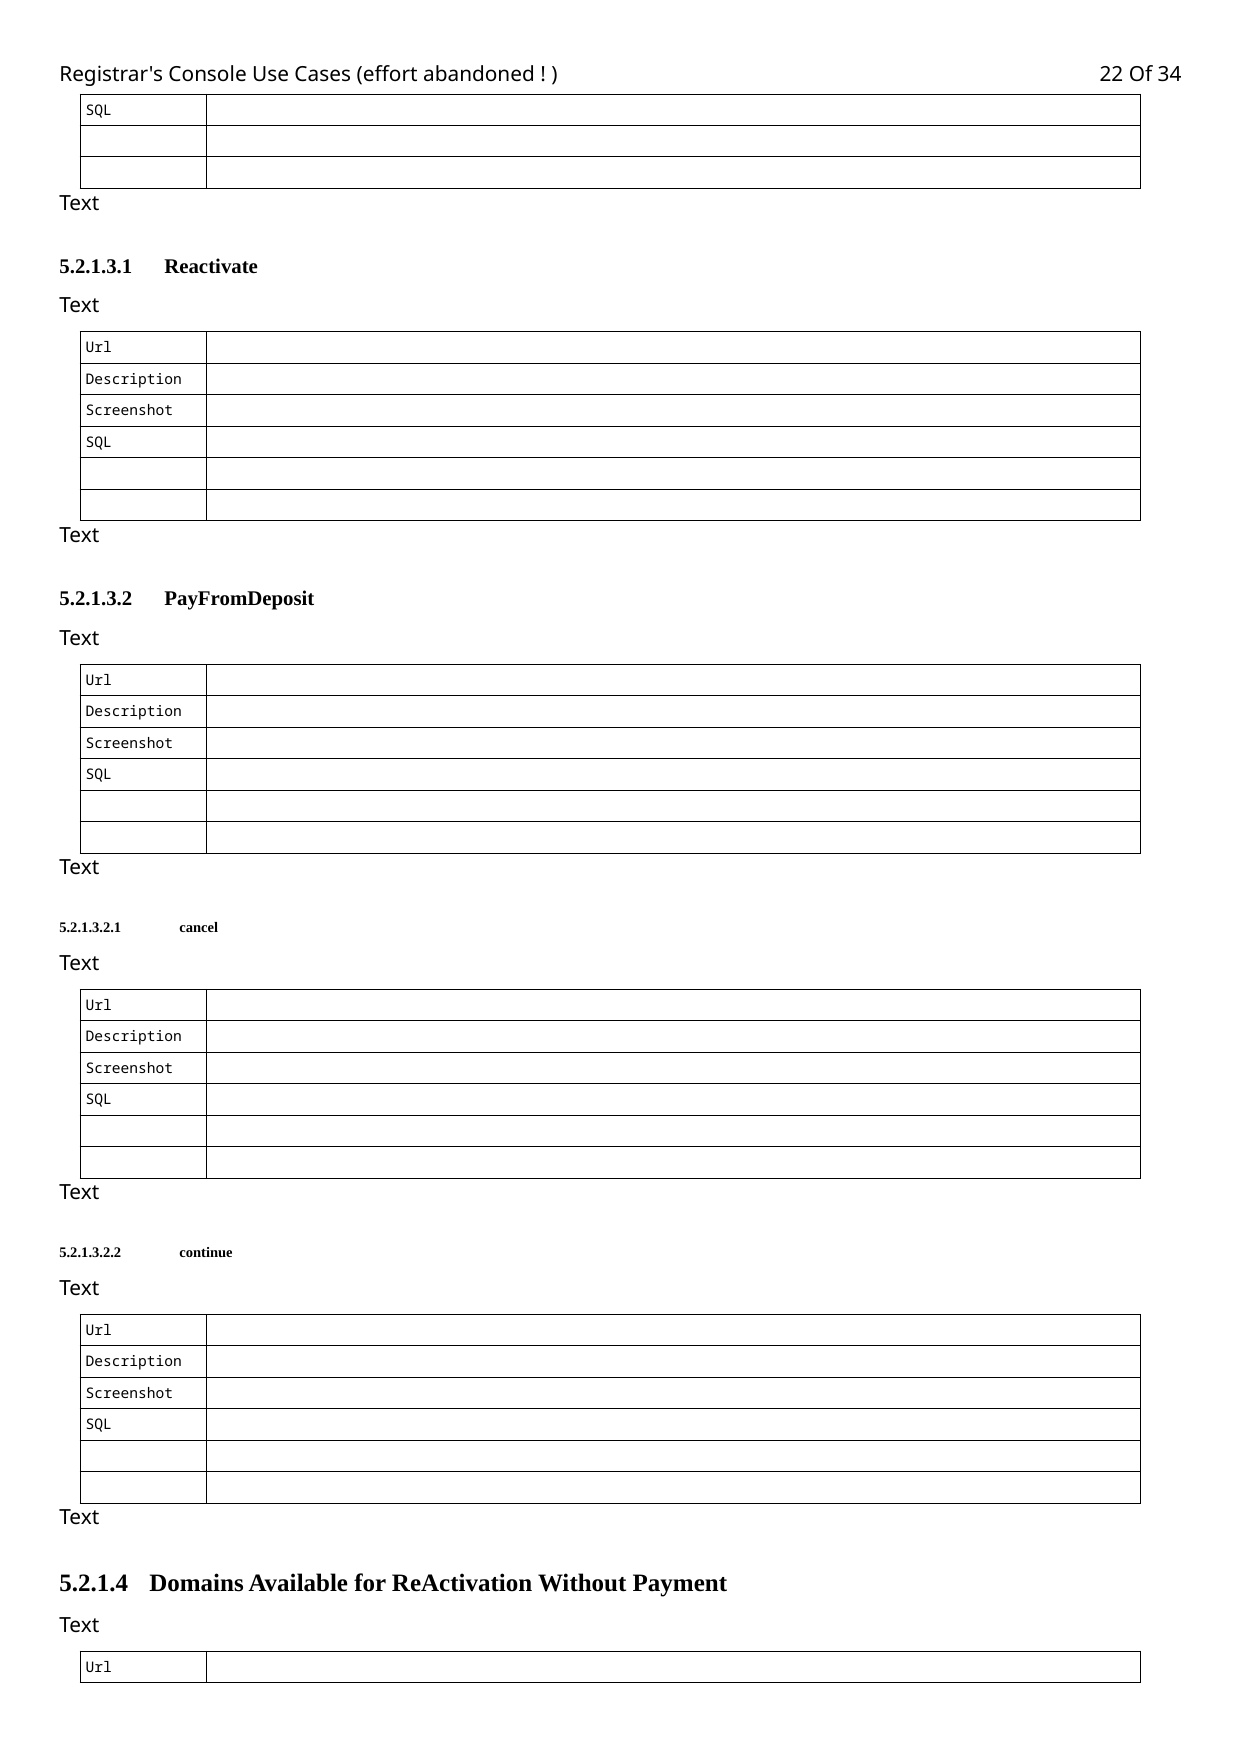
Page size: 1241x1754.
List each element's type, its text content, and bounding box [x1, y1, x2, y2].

table_cell [207, 1084, 1140, 1114]
table_cell Screenshot [81, 1053, 206, 1083]
table_cell [81, 458, 206, 489]
table_header Url [81, 665, 206, 695]
table_header Url [81, 332, 206, 363]
table_cell Description [81, 1346, 206, 1377]
table_header [207, 332, 1140, 363]
table_cell [81, 1441, 206, 1471]
table_cell Screenshot [81, 395, 206, 426]
table_cell [207, 696, 1140, 727]
text Text [59, 520, 1181, 549]
table_cell [81, 157, 206, 188]
table_cell Description [81, 364, 206, 394]
text Text [59, 188, 1181, 216]
table_cell [207, 458, 1140, 489]
table_header Url [81, 1652, 206, 1682]
subtitle continue [59, 1243, 1181, 1260]
table_cell [81, 490, 206, 520]
table_cell SQL [81, 427, 206, 457]
subtitle Reactivate [59, 254, 1181, 278]
table_cell [207, 1378, 1140, 1408]
table_cell [207, 157, 1140, 188]
table_cell SQL [81, 759, 206, 789]
table_cell SQL [81, 95, 206, 125]
table_cell [207, 1021, 1140, 1052]
table_cell [207, 1346, 1140, 1377]
table_header Url [81, 1315, 206, 1345]
table_cell [207, 427, 1140, 457]
table_cell [207, 1409, 1140, 1439]
text Text [59, 852, 1181, 881]
subtitle cancel [59, 918, 1181, 935]
table_cell [207, 490, 1140, 520]
table_cell [81, 1116, 206, 1146]
table_header [207, 1652, 1140, 1682]
text Text [59, 623, 1181, 651]
table_cell [207, 1116, 1140, 1146]
table_header [207, 990, 1140, 1020]
text Text [59, 1177, 1181, 1206]
table_header [207, 1315, 1140, 1345]
text Text [59, 1502, 1181, 1531]
table_cell [207, 728, 1140, 758]
table_cell [207, 95, 1140, 125]
table_cell [81, 1472, 206, 1502]
table_header Url [81, 990, 206, 1020]
table_cell [207, 1441, 1140, 1471]
table_cell Screenshot [81, 728, 206, 758]
table_cell SQL [81, 1409, 206, 1439]
table_cell [81, 1147, 206, 1177]
subtitle Domains Available for ReActivation Without Payment [59, 1568, 1181, 1597]
subtitle PayFromDeposit [59, 586, 1181, 610]
table_cell Description [81, 1021, 206, 1052]
table_cell [207, 364, 1140, 394]
table_cell Screenshot [81, 1378, 206, 1408]
table_cell [81, 791, 206, 821]
table_cell [207, 1053, 1140, 1083]
table_cell [207, 822, 1140, 852]
table_cell Description [81, 696, 206, 727]
table_cell [207, 791, 1140, 821]
table_cell [207, 1147, 1140, 1177]
table_cell [207, 759, 1140, 789]
table_header [207, 665, 1140, 695]
text Text [59, 1610, 1181, 1638]
table_cell [81, 822, 206, 852]
table_cell [207, 1472, 1140, 1502]
table_cell [81, 126, 206, 156]
text Text [59, 1273, 1181, 1301]
table_cell [207, 395, 1140, 426]
text Text [59, 948, 1181, 976]
table_cell [207, 126, 1140, 156]
text Text [59, 290, 1181, 319]
table_cell SQL [81, 1084, 206, 1114]
